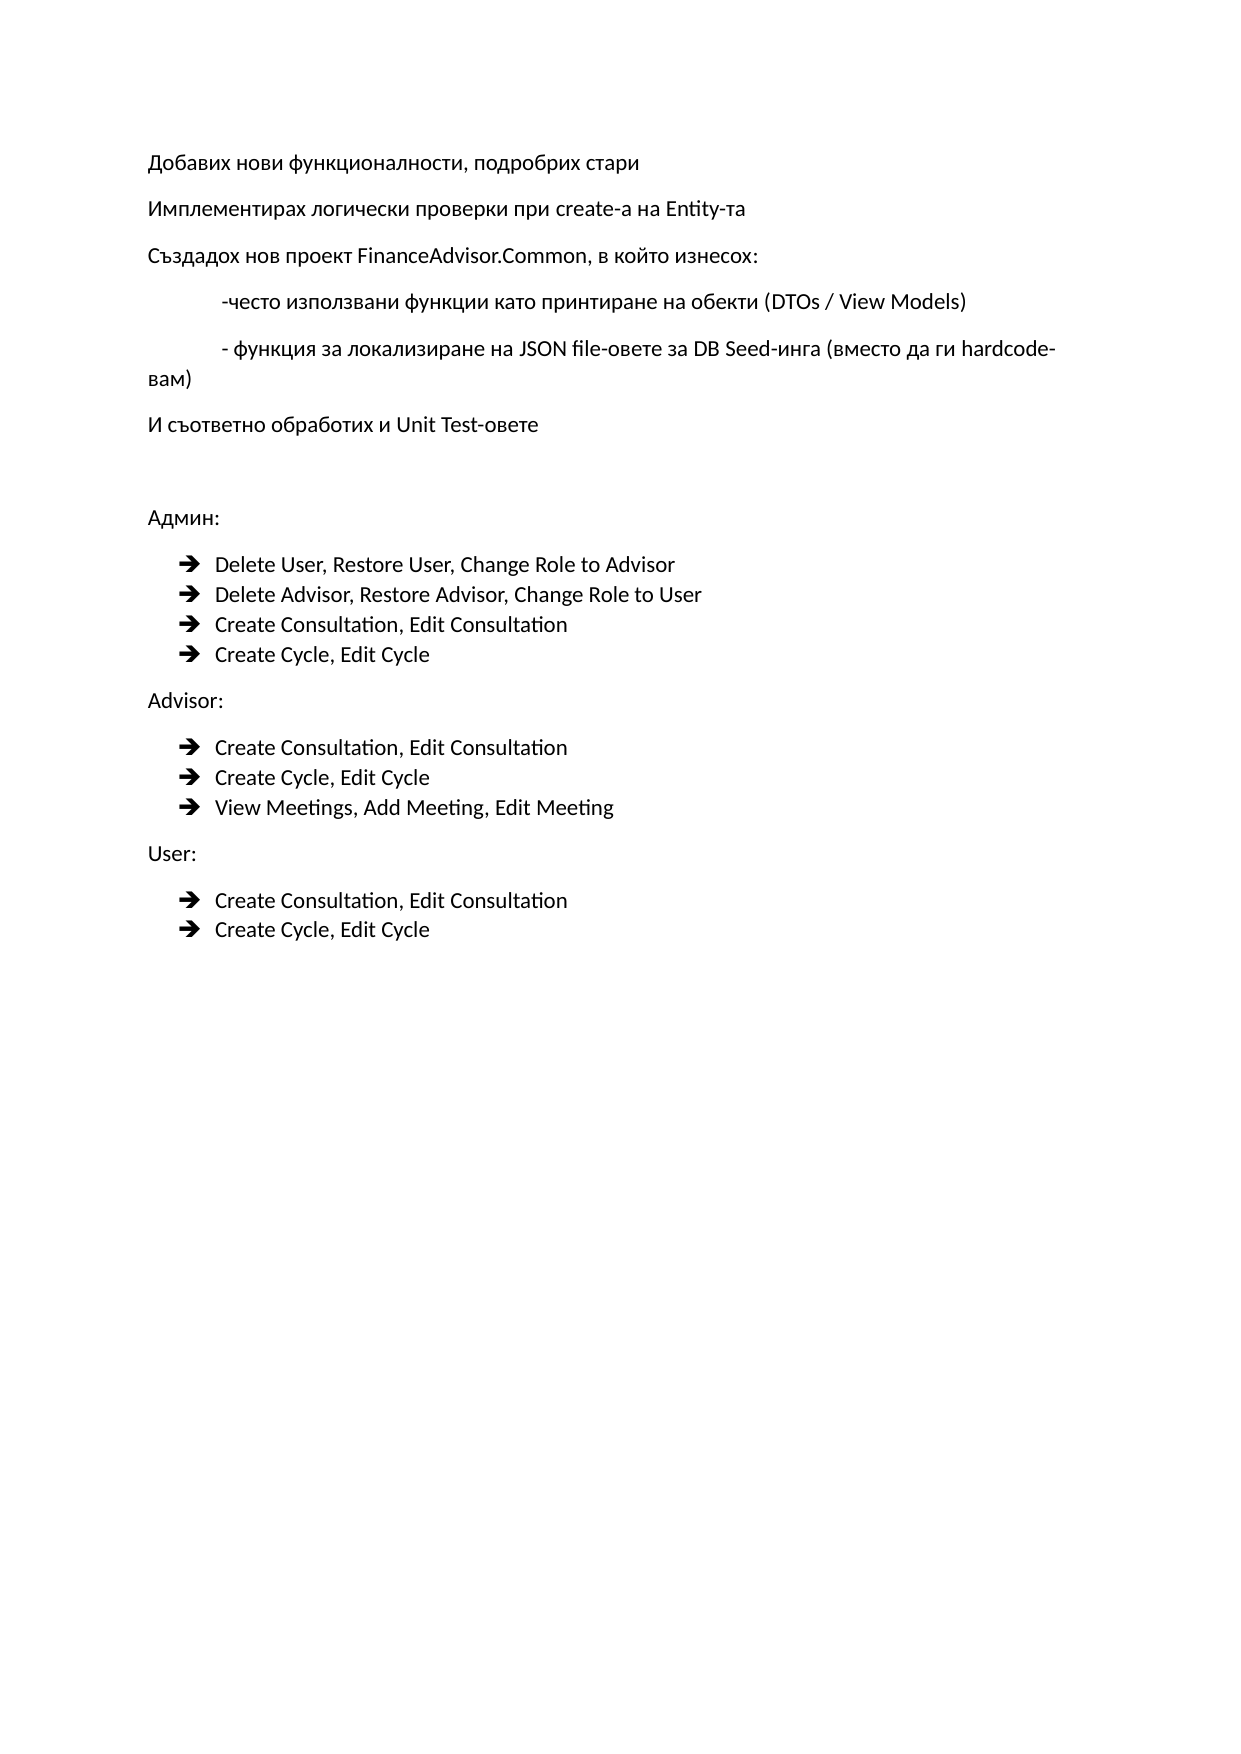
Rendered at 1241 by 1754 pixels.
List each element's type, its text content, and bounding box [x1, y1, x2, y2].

list View Meetings, Add Meeting, Edit Meeting [177, 793, 1093, 821]
text Създадох нов проект FinanceAdvisor.Common, в който изнесох: [148, 241, 1093, 269]
text Advisor: [148, 686, 1093, 714]
text И съответно обработих и Unit Test-овете [148, 410, 1093, 438]
text User: [148, 839, 1093, 867]
text Админ: [148, 503, 1093, 531]
list Create Cycle, Edit Cycle [177, 916, 1093, 944]
list Create Cycle, Edit Cycle [177, 640, 1093, 668]
list Delete User, Restore User, Change Role to Advisor [177, 550, 1093, 578]
list Create Consultation, Edit Consultation [177, 733, 1093, 761]
text - функция за локализиране на JSON file-овете за DB Seed-инга (вместо да ги hardcode-вам) [148, 334, 1093, 392]
list Create Consultation, Edit Consultation [177, 886, 1093, 914]
list Create Cycle, Edit Cycle [177, 763, 1093, 791]
list Delete Advisor, Restore Advisor, Change Role to User [177, 580, 1093, 608]
text Добавих нови функционалности, подробрих стари [148, 148, 1093, 176]
text Имплементирах логически проверки при create-а на Entity-та [148, 194, 1093, 222]
text -често използвани функции като принтиране на обекти (DTOs / View Models) [148, 287, 1093, 315]
list Create Consultation, Edit Consultation [177, 610, 1093, 638]
